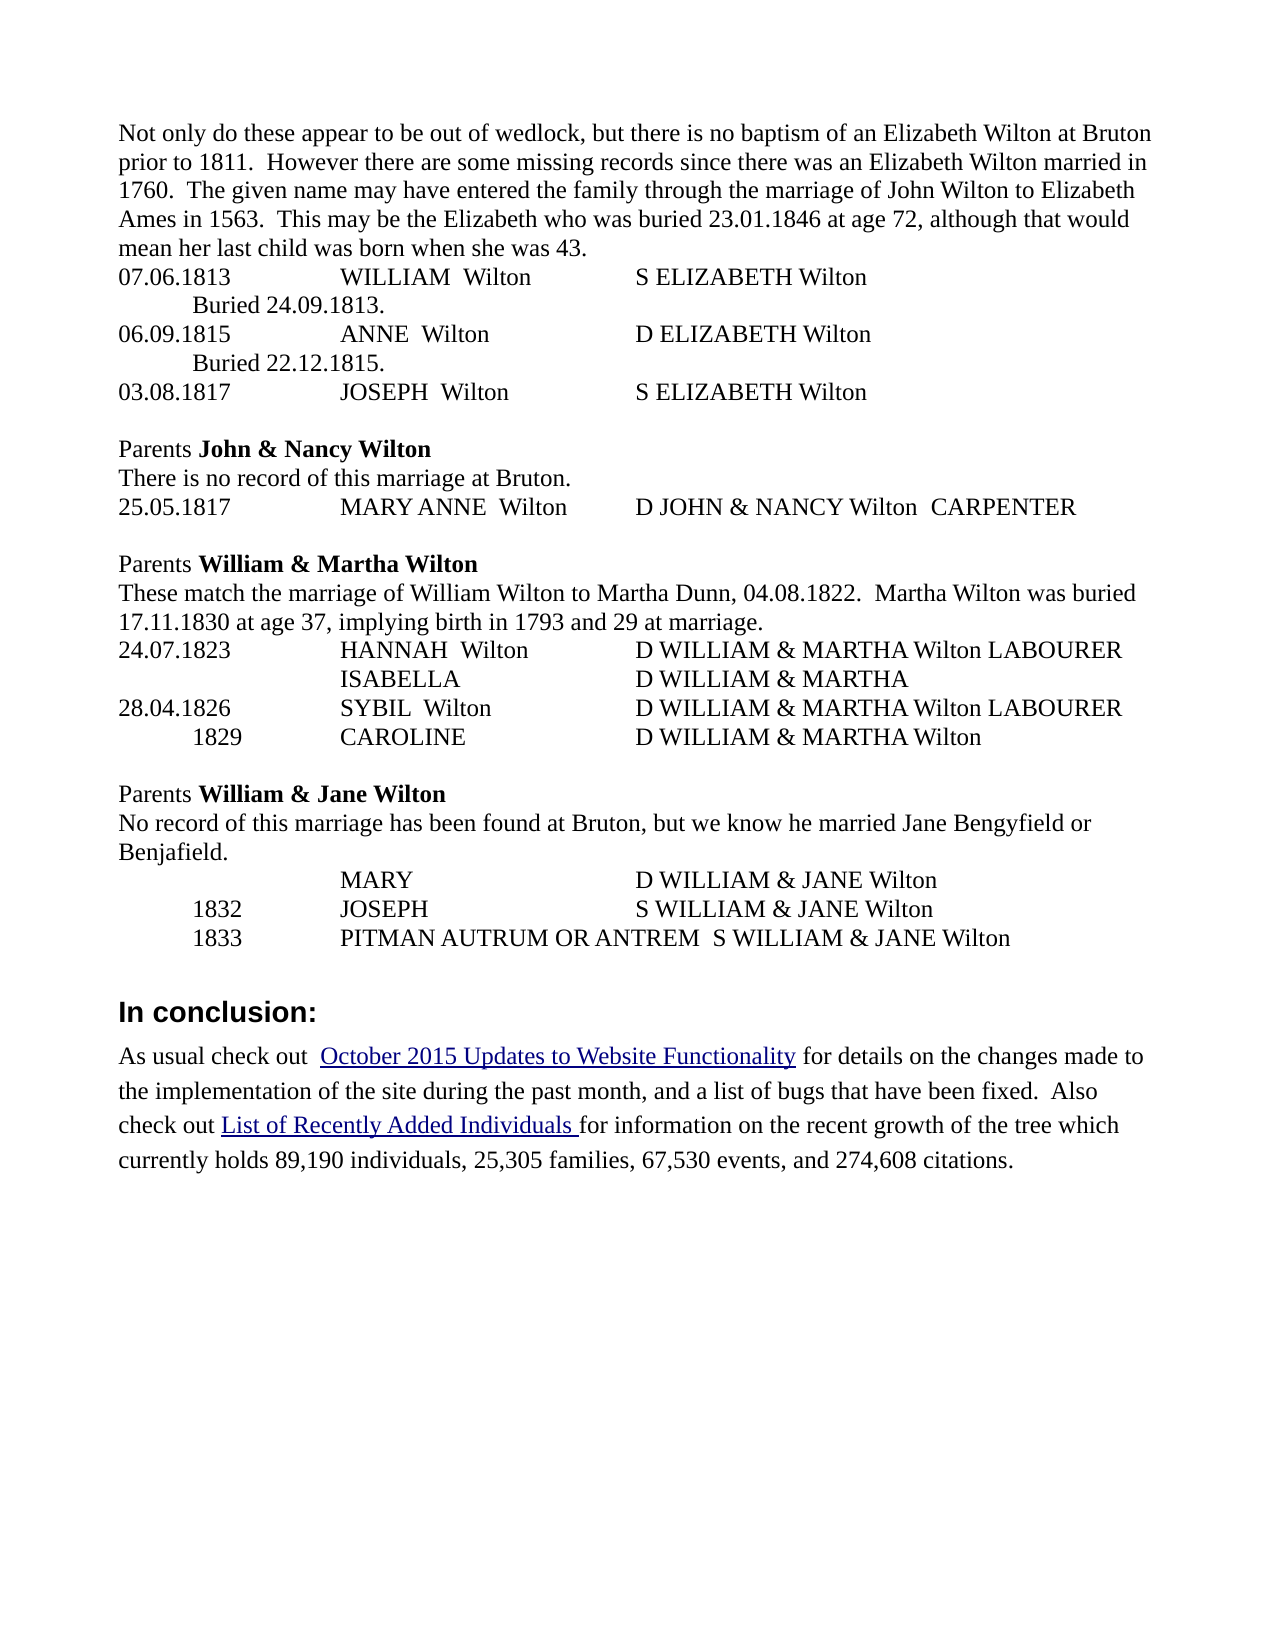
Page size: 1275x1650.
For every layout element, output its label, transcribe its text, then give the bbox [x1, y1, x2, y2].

text 24.07.1823 HANNAH Wilton D WILLIAM & MARTHA Wilton LABOURER [118, 636, 1157, 664]
text 1833 PITMAN AUTRUM OR ANTREM S WILLIAM & JANE Wilton [118, 923, 1157, 952]
text Buried 22.12.1815. [118, 348, 1157, 377]
text Not only do these appear to be out of wedlock, but there is no baptism of an Elizabeth Wilton at Bruton prior to 1811. However there are some missing records since there was an Elizabeth Wilton married in 1760. The given name may have entered the family through the marriage of John Wilton to Elizabeth Ames in 1563. This may be the Elizabeth who was buried 23.01.1846 at age 72, although that would mean her last child was born when she was 43. [118, 118, 1157, 262]
text 25.05.1817 MARY ANNE Wilton D JOHN & NANCY Wilton CARPENTER [118, 492, 1157, 521]
text MARY D WILLIAM & JANE Wilton [118, 866, 1157, 894]
text Buried 24.09.1813. [118, 291, 1157, 319]
text 28.04.1826 SYBIL Wilton D WILLIAM & MARTHA Wilton LABOURER [118, 693, 1157, 722]
text 07.06.1813 WILLIAM Wilton S ELIZABETH Wilton [118, 262, 1157, 291]
text There is no record of this marriage at Bruton. [118, 463, 1157, 492]
text 06.09.1815 ANNE Wilton D ELIZABETH Wilton [118, 319, 1157, 348]
text 1832 JOSEPH S WILLIAM & JANE Wilton [118, 894, 1157, 923]
text 03.08.1817 JOSEPH Wilton S ELIZABETH Wilton [118, 377, 1157, 406]
text As usual check out October 2015 Updates to Website Functionality for details on the changes made to the implementation of the site during the past month, and a list of bugs that have been fixed. Also check out List of Recently Added Individuals for information on the recent growth of the tree which currently holds 89,190 individuals, 25,305 families, 67,530 events, and 274,608 citations. [118, 1041, 1157, 1174]
text Parents John & Nancy Wilton [118, 434, 1157, 463]
text Parents William & Martha Wilton [118, 549, 1157, 578]
text 1829 CAROLINE D WILLIAM & MARTHA Wilton [118, 722, 1157, 751]
text ISABELLA D WILLIAM & MARTHA [118, 664, 1157, 693]
text No record of this marriage has been found at Bruton, but we know he married Jane Bengyfield or Benjafield. [118, 808, 1157, 866]
text Parents William & Jane Wilton [118, 779, 1157, 808]
text These match the marriage of William Wilton to Martha Dunn, 04.08.1822. Martha Wilton was buried 17.11.1830 at age 37, implying birth in 1793 and 29 at marriage. [118, 578, 1157, 636]
subtitle In conclusion: [118, 995, 1157, 1029]
